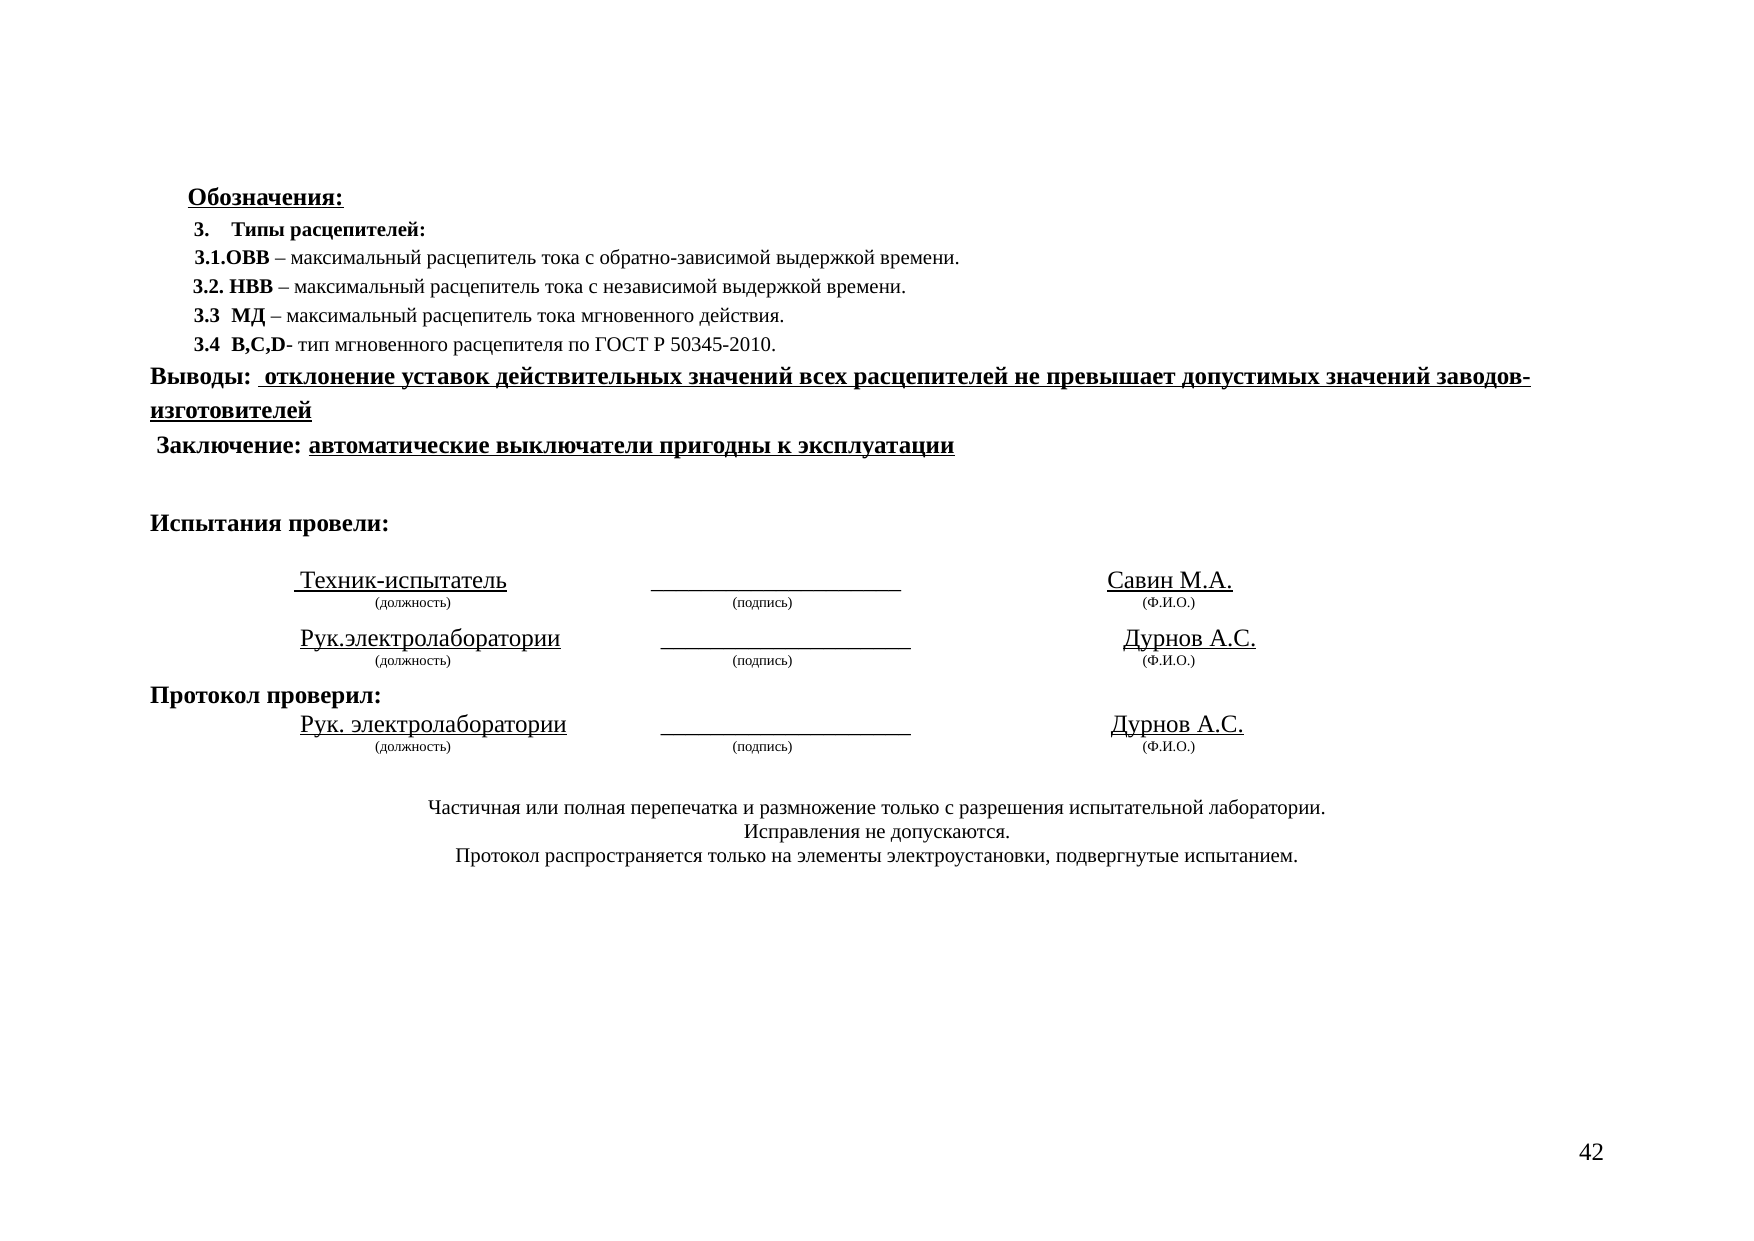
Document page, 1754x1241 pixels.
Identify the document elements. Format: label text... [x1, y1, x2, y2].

text Протокол проверил: [150, 680, 1604, 709]
text (должность) (подпись) (Ф.И.О.) [150, 651, 1604, 680]
text Протокол распространяется только на элементы электроустановки, подвергнутые испытанием. [150, 843, 1604, 867]
text Заключение: автоматические выключатели пригодны к эксплуатации [150, 430, 1604, 458]
list В,С,D- тип мгновенного расцепителя по ГОСТ Р 50345-2010. [194, 332, 1604, 356]
text Испытания провели: [150, 508, 1604, 536]
text Техник-испытатель ____________________ Савин М.А. [150, 565, 1604, 594]
list МД – максимальный расцепитель тока мгновенного действия. [194, 303, 1604, 327]
text (должность) (подпись) (Ф.И.О.) [150, 738, 1604, 766]
list Типы расцепителей: [194, 216, 1604, 241]
text Рук. электролаборатории ____________________ Дурнов А.С. [150, 709, 1604, 738]
text Обозначения: [187, 182, 1604, 211]
text Исправления не допускаются. [150, 819, 1604, 843]
text Рук.электролаборатории ____________________ Дурнов А.С. [150, 623, 1604, 651]
text 3.2. НВВ – максимальный расцепитель тока с независимой выдержкой времени. [187, 274, 1604, 298]
text Выводы: отклонение уставок действительных значений всех расцепителей не превышает допустимых значений заводов-изготовителей [150, 361, 1604, 424]
text 3.1.ОВВ – максимальный расцепитель тока с обратно-зависимой выдержкой времени. [194, 245, 1604, 269]
text (должность) (подпись) (Ф.И.О.) [150, 594, 1604, 623]
text Частичная или полная перепечатка и размножение только с разрешения испытательной лаборатории. [150, 795, 1604, 819]
